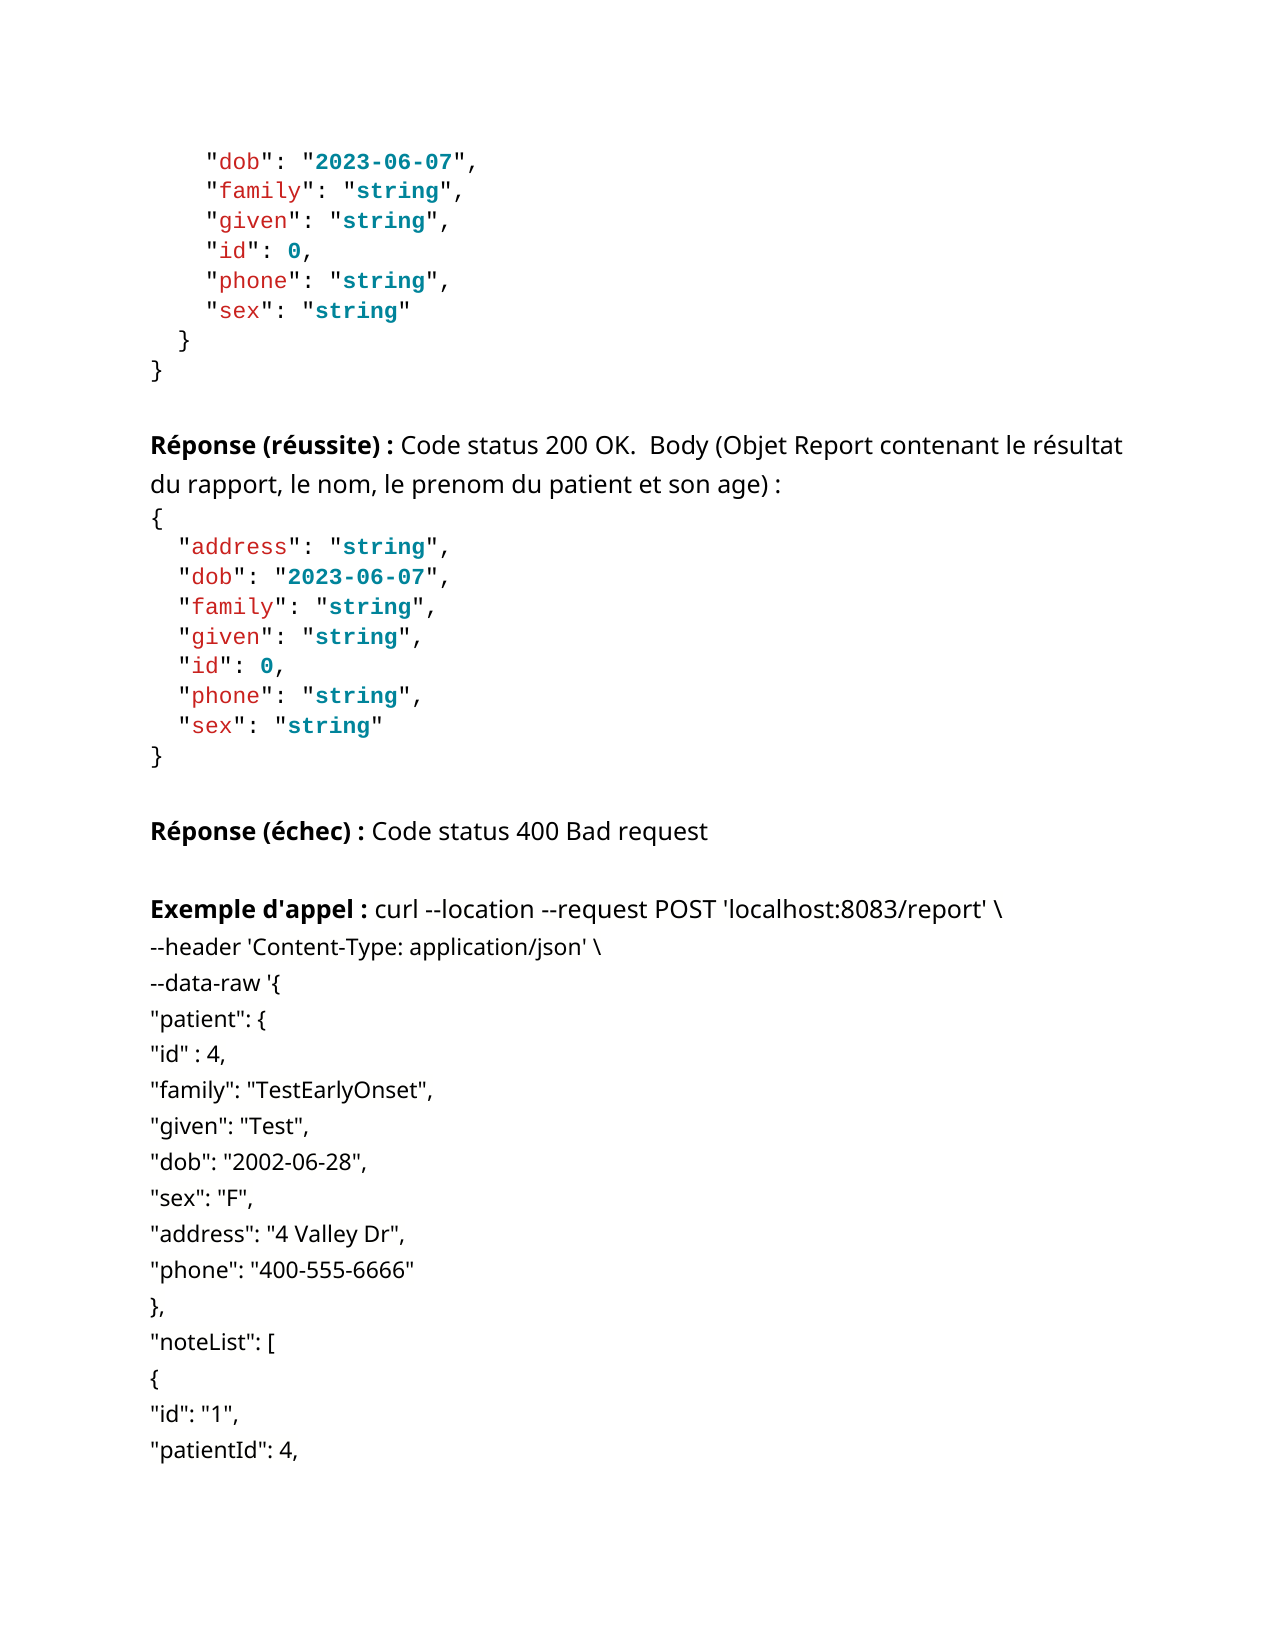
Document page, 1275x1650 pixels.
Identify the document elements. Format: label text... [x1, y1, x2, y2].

text Exemple d'appel : curl --location --request POST 'localhost:8083/report' \ [150, 891, 1125, 926]
text "given": "string", [150, 209, 1125, 236]
text "sex": "F", [150, 1182, 1125, 1213]
text "given": "Test", [150, 1110, 1125, 1142]
text { [150, 1362, 1125, 1393]
text "dob": "2002-06-28", [150, 1146, 1125, 1177]
text --data-raw '{ [150, 967, 1125, 998]
text "patientId": 4, [150, 1434, 1125, 1465]
text "address": "string", [150, 536, 1125, 562]
text "given": "string", [150, 625, 1125, 651]
text } [150, 744, 1125, 770]
text "noteList": [ [150, 1326, 1125, 1357]
text "sex": "string" [150, 299, 1125, 325]
text Réponse (réussite) : Code status 200 OK. Body (Objet Report contenant le résultat du rapport, le nom, le prenom du patient et son age) : [150, 427, 1125, 501]
text "id": 0, [150, 239, 1125, 265]
text "family": "TestEarlyOnset", [150, 1074, 1125, 1106]
text "id" : 4, [150, 1038, 1125, 1070]
text "family": "string", [150, 595, 1125, 621]
text { [150, 506, 1125, 532]
text "id": 0, [150, 655, 1125, 681]
text --header 'Content-Type: application/json' \ [150, 931, 1125, 962]
text "sex": "string" [150, 714, 1125, 740]
text "patient": { [150, 1002, 1125, 1034]
text }, [150, 1290, 1125, 1321]
text Réponse (échec) : Code status 400 Bad request [150, 813, 1125, 847]
text "phone": "string", [150, 269, 1125, 295]
text "dob": "2023-06-07", [150, 150, 1125, 176]
text "dob": "2023-06-07", [150, 565, 1125, 591]
text "family": "string", [150, 180, 1125, 206]
text } [150, 329, 1125, 355]
text } [150, 358, 1125, 384]
text "address": "4 Valley Dr", [150, 1218, 1125, 1249]
text "phone": "400-555-6666" [150, 1254, 1125, 1285]
text "id": "1", [150, 1398, 1125, 1429]
text "phone": "string", [150, 684, 1125, 711]
